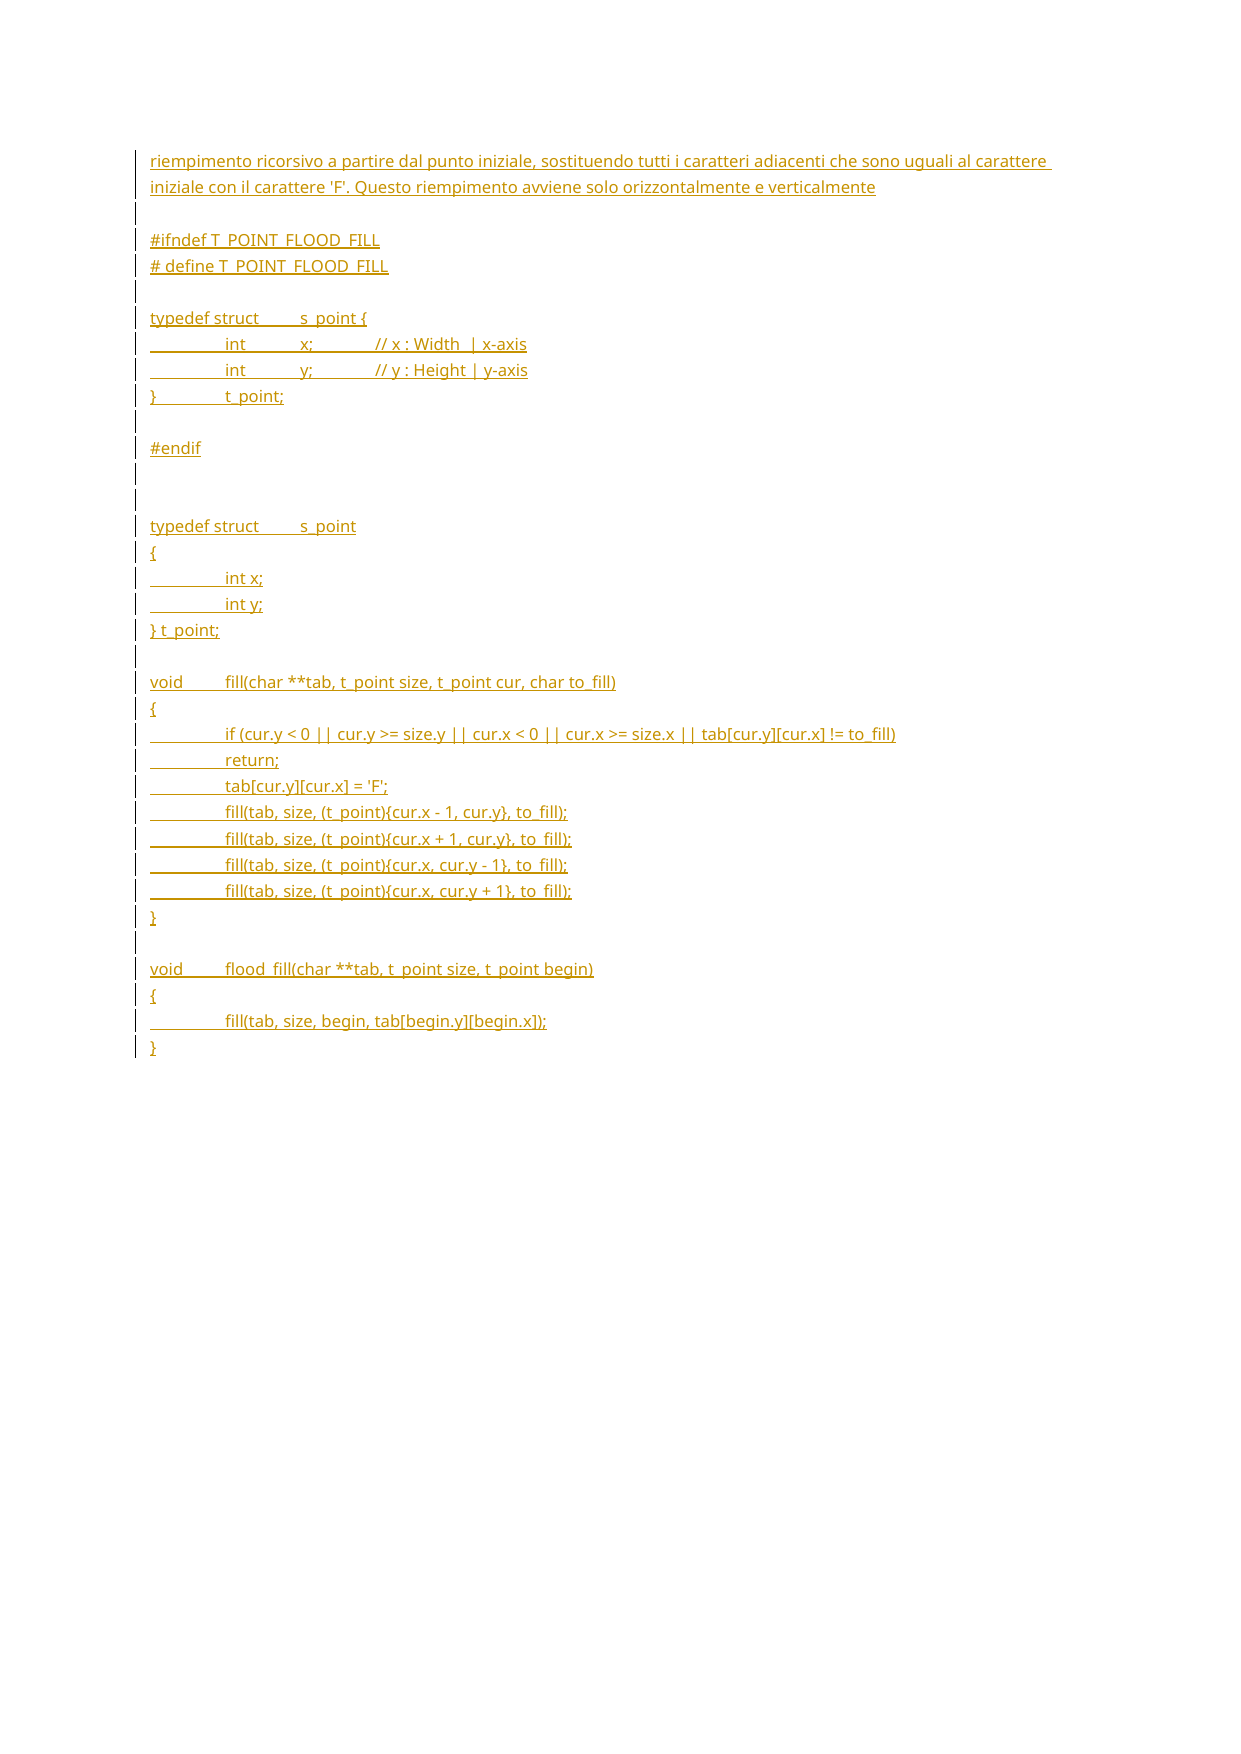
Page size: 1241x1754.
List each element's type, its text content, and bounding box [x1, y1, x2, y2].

text fill(tab, size, begin, tab[begin.y][begin.x]); [150, 1009, 1090, 1032]
text int y; // y : Height | y-axis [150, 358, 1090, 381]
text riempimento ricorsivo a partire dal punto iniziale, sostituendo tutti i caratteri adiacenti che sono uguali al carattere iniziale con il carattere 'F'. Questo riempimento avviene solo orizzontalmente e verticalmente [150, 150, 1090, 199]
text } [150, 905, 1090, 928]
text return; [150, 749, 1090, 772]
text { [150, 983, 1090, 1006]
text int y; [150, 593, 1090, 615]
text fill(tab, size, (t_point){cur.x, cur.y + 1}, to_fill); [150, 879, 1090, 902]
text fill(tab, size, (t_point){cur.x, cur.y - 1}, to_fill); [150, 853, 1090, 876]
text int x; // x : Width | x-axis [150, 332, 1090, 355]
text if (cur.y < 0 || cur.y >= size.y || cur.x < 0 || cur.x >= size.x || tab[cur.y][cur.x] != to_fill) [150, 723, 1090, 746]
text fill(tab, size, (t_point){cur.x + 1, cur.y}, to_fill); [150, 827, 1090, 850]
text } [150, 1035, 1090, 1058]
text typedef struct s_point { [150, 306, 1090, 329]
text # define T_POINT_FLOOD_FILL [150, 254, 1090, 277]
text } t_point; [150, 384, 1090, 407]
text #endif [150, 436, 1090, 459]
text } t_point; [150, 619, 1090, 641]
text void fill(char **tab, t_point size, t_point cur, char to_fill) [150, 671, 1090, 693]
text { [150, 697, 1090, 719]
text { [150, 541, 1090, 563]
text int x; [150, 567, 1090, 589]
text tab[cur.y][cur.x] = 'F'; [150, 775, 1090, 798]
text void flood_fill(char **tab, t_point size, t_point begin) [150, 957, 1090, 980]
text typedef struct s_point [150, 514, 1090, 537]
text #ifndef T_POINT_FLOOD_FILL [150, 228, 1090, 251]
text fill(tab, size, (t_point){cur.x - 1, cur.y}, to_fill); [150, 801, 1090, 824]
